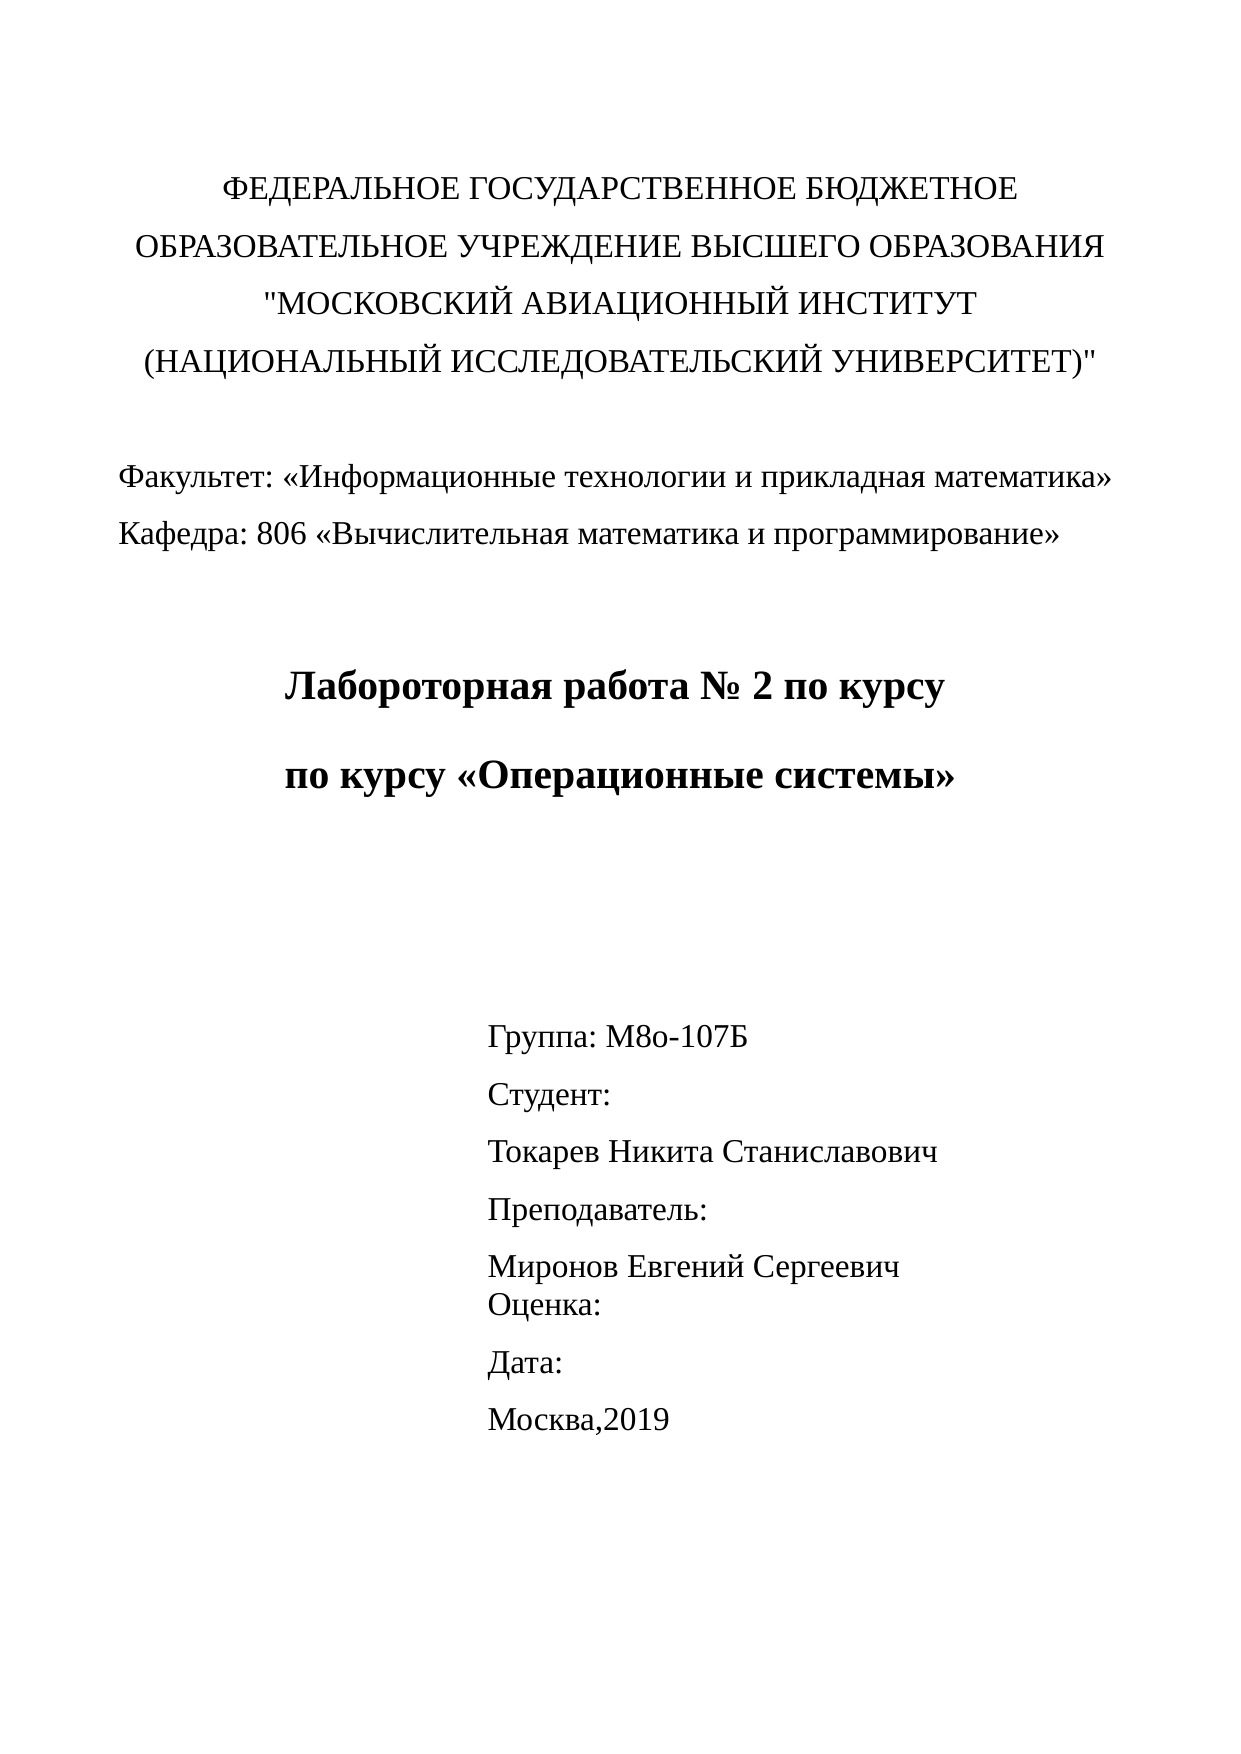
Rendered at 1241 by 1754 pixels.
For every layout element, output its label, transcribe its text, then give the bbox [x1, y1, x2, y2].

text Студент: [487, 1074, 1122, 1112]
text Дата: [487, 1342, 1122, 1380]
text Кафедра: 806 «Вычислительная математика и программирование» [118, 513, 1122, 552]
text Москва,2019 [487, 1399, 1122, 1438]
text Оценка: [487, 1284, 1122, 1323]
text Факультет: «Информационные технологии и прикладная математика» [118, 456, 1122, 494]
text Лабороторная работа № 2 по курсу [118, 661, 1122, 708]
text по курсу «Операционные системы» [118, 749, 1122, 797]
text ФЕДЕРАЛЬНОЕ ГОСУДАРСТВЕННОЕ БЮДЖЕТНОЕ ОБРАЗОВАТЕЛЬНОЕ УЧРЕЖДЕНИЕ ВЫСШЕГО ОБРАЗОВАНИЯ "МОСКОВСКИЙ АВИАЦИОННЫЙ ИНСТИТУТ (НАЦИОНАЛЬНЫЙ ИССЛЕДОВАТЕЛЬСКИЙ УНИВЕРСИТЕТ)" [118, 168, 1122, 379]
text Преподаватель: [487, 1189, 1122, 1227]
text Группа: M8o-107Б [118, 1016, 1122, 1054]
text Токарев Никита Станиславович [487, 1131, 1122, 1169]
text Миронов Евгений Сергеевич [118, 1246, 1122, 1284]
